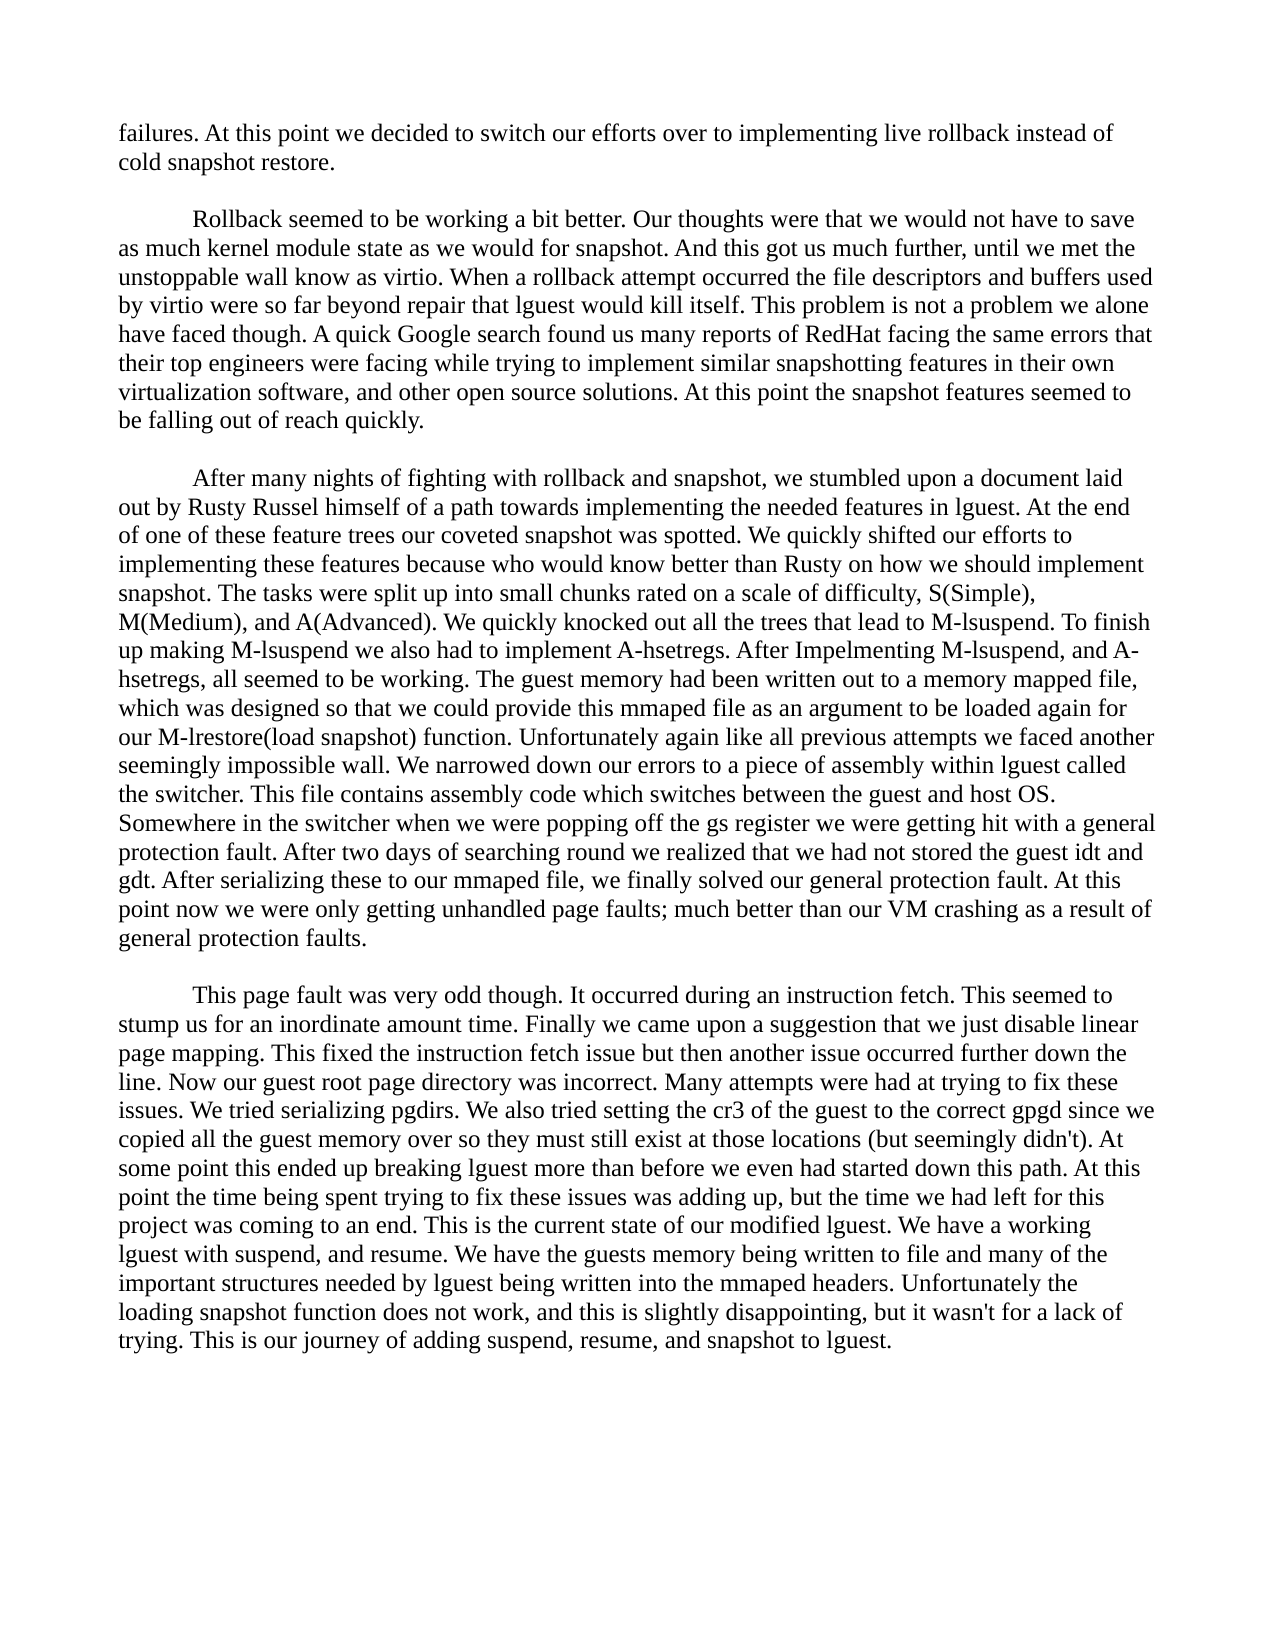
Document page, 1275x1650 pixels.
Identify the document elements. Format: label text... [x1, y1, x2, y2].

text failures. At this point we decided to switch our efforts over to implementing live rollback instead of cold snapshot restore. [118, 118, 1157, 176]
text This page fault was very odd though. It occurred during an instruction fetch. This seemed to stump us for an inordinate amount time. Finally we came upon a suggestion that we just disable linear page mapping. This fixed the instruction fetch issue but then another issue occurred further down the line. Now our guest root page directory was incorrect. Many attempts were had at trying to fix these issues. We tried serializing pgdirs. We also tried setting the cr3 of the guest to the correct gpgd since we copied all the guest memory over so they must still exist at those locations (but seemingly didn't). At some point this ended up breaking lguest more than before we even had started down this path. At this point the time being spent trying to fix these issues was adding up, but the time we had left for this project was coming to an end. This is the current state of our modified lguest. We have a working lguest with suspend, and resume. We have the guests memory being written to file and many of the important structures needed by lguest being written into the mmaped headers. Unfortunately the loading snapshot function does not work, and this is slightly disappointing, but it wasn't for a lack of trying. This is our journey of adding suspend, resume, and snapshot to lguest. [118, 981, 1157, 1354]
text Rollback seemed to be working a bit better. Our thoughts were that we would not have to save as much kernel module state as we would for snapshot. And this got us much further, until we met the unstoppable wall know as virtio. When a rollback attempt occurred the file descriptors and buffers used by virtio were so far beyond repair that lguest would kill itself. This problem is not a problem we alone have faced though. A quick Google search found us many reports of RedHat facing the same errors that their top engineers were facing while trying to implement similar snapshotting features in their own virtualization software, and other open source solutions. At this point the snapshot features seemed to be falling out of reach quickly. [118, 204, 1157, 434]
text After many nights of fighting with rollback and snapshot, we stumbled upon a document laid out by Rusty Russel himself of a path towards implementing the needed features in lguest. At the end of one of these feature trees our coveted snapshot was spotted. We quickly shifted our efforts to implementing these features because who would know better than Rusty on how we should implement snapshot. The tasks were split up into small chunks rated on a scale of difficulty, S(Simple), M(Medium), and A(Advanced). We quickly knocked out all the trees that lead to M-lsuspend. To finish up making M-lsuspend we also had to implement A-hsetregs. After Impelmenting M-lsuspend, and A-hsetregs, all seemed to be working. The guest memory had been written out to a memory mapped file, which was designed so that we could provide this mmaped file as an argument to be loaded again for our M-lrestore(load snapshot) function. Unfortunately again like all previous attempts we faced another seemingly impossible wall. We narrowed down our errors to a piece of assembly within lguest called the switcher. This file contains assembly code which switches between the guest and host OS. Somewhere in the switcher when we were popping off the gs register we were getting hit with a general protection fault. After two days of searching round we realized that we had not stored the guest idt and gdt. After serializing these to our mmaped file, we finally solved our general protection fault. At this point now we were only getting unhandled page faults; much better than our VM crashing as a result of general protection faults. [118, 463, 1157, 952]
